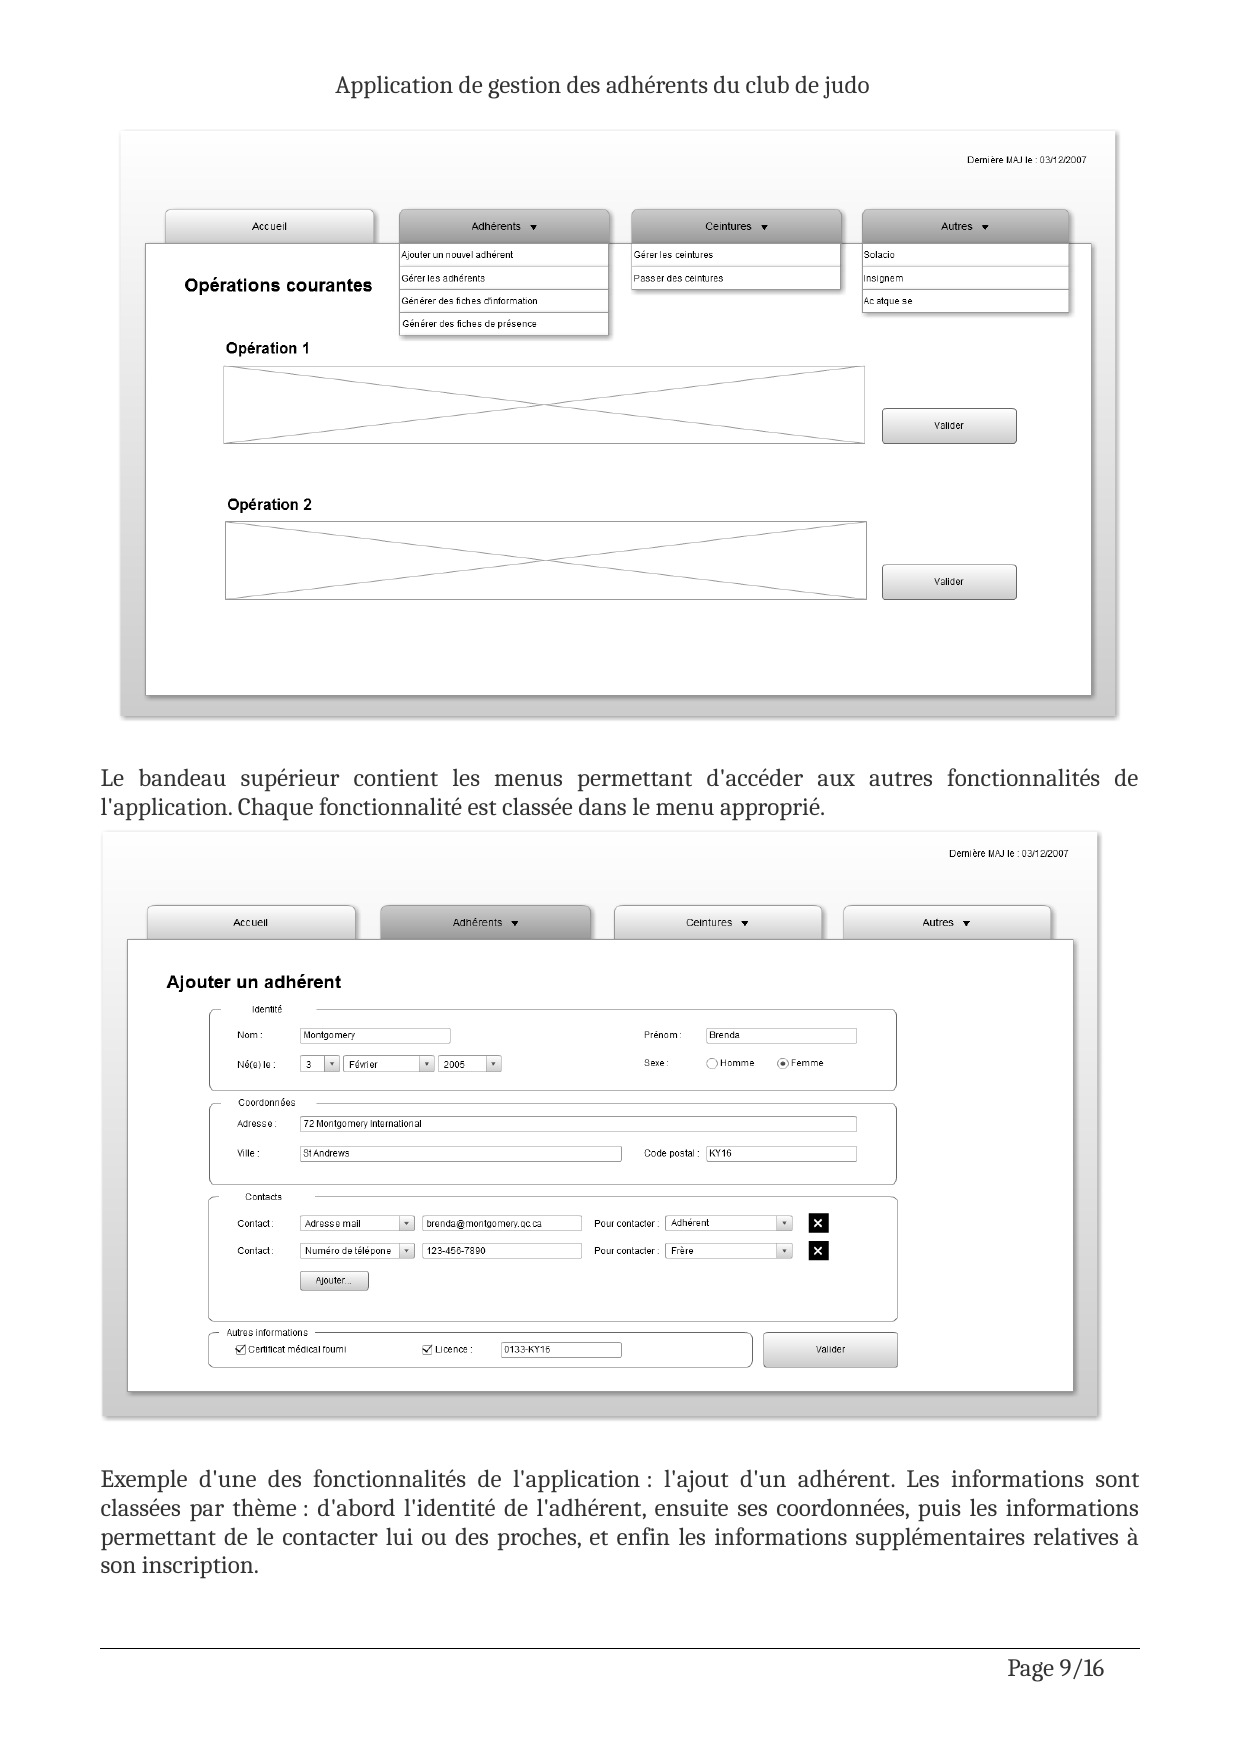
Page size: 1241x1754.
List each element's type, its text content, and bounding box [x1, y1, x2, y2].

picture [118, 129, 1123, 724]
picture [100, 829, 1105, 1424]
text Exemple d'une des fonctionnalités de l'application : l'ajout d'un adhérent. Les informations sont classées par thème : d'abord l'identité de l'adhérent, ensuite ses coordonnées, puis les informations permettant de le contacter lui ou des proches, et enfin les informations supplémentaires relatives à son inscription. [100, 1465, 1140, 1580]
text Le bandeau supérieur contient les menus permettant d'accéder aux autres fonctionnalités de l'application. Chaque fonctionnalité est classée dans le menu approprié. [100, 764, 1140, 822]
